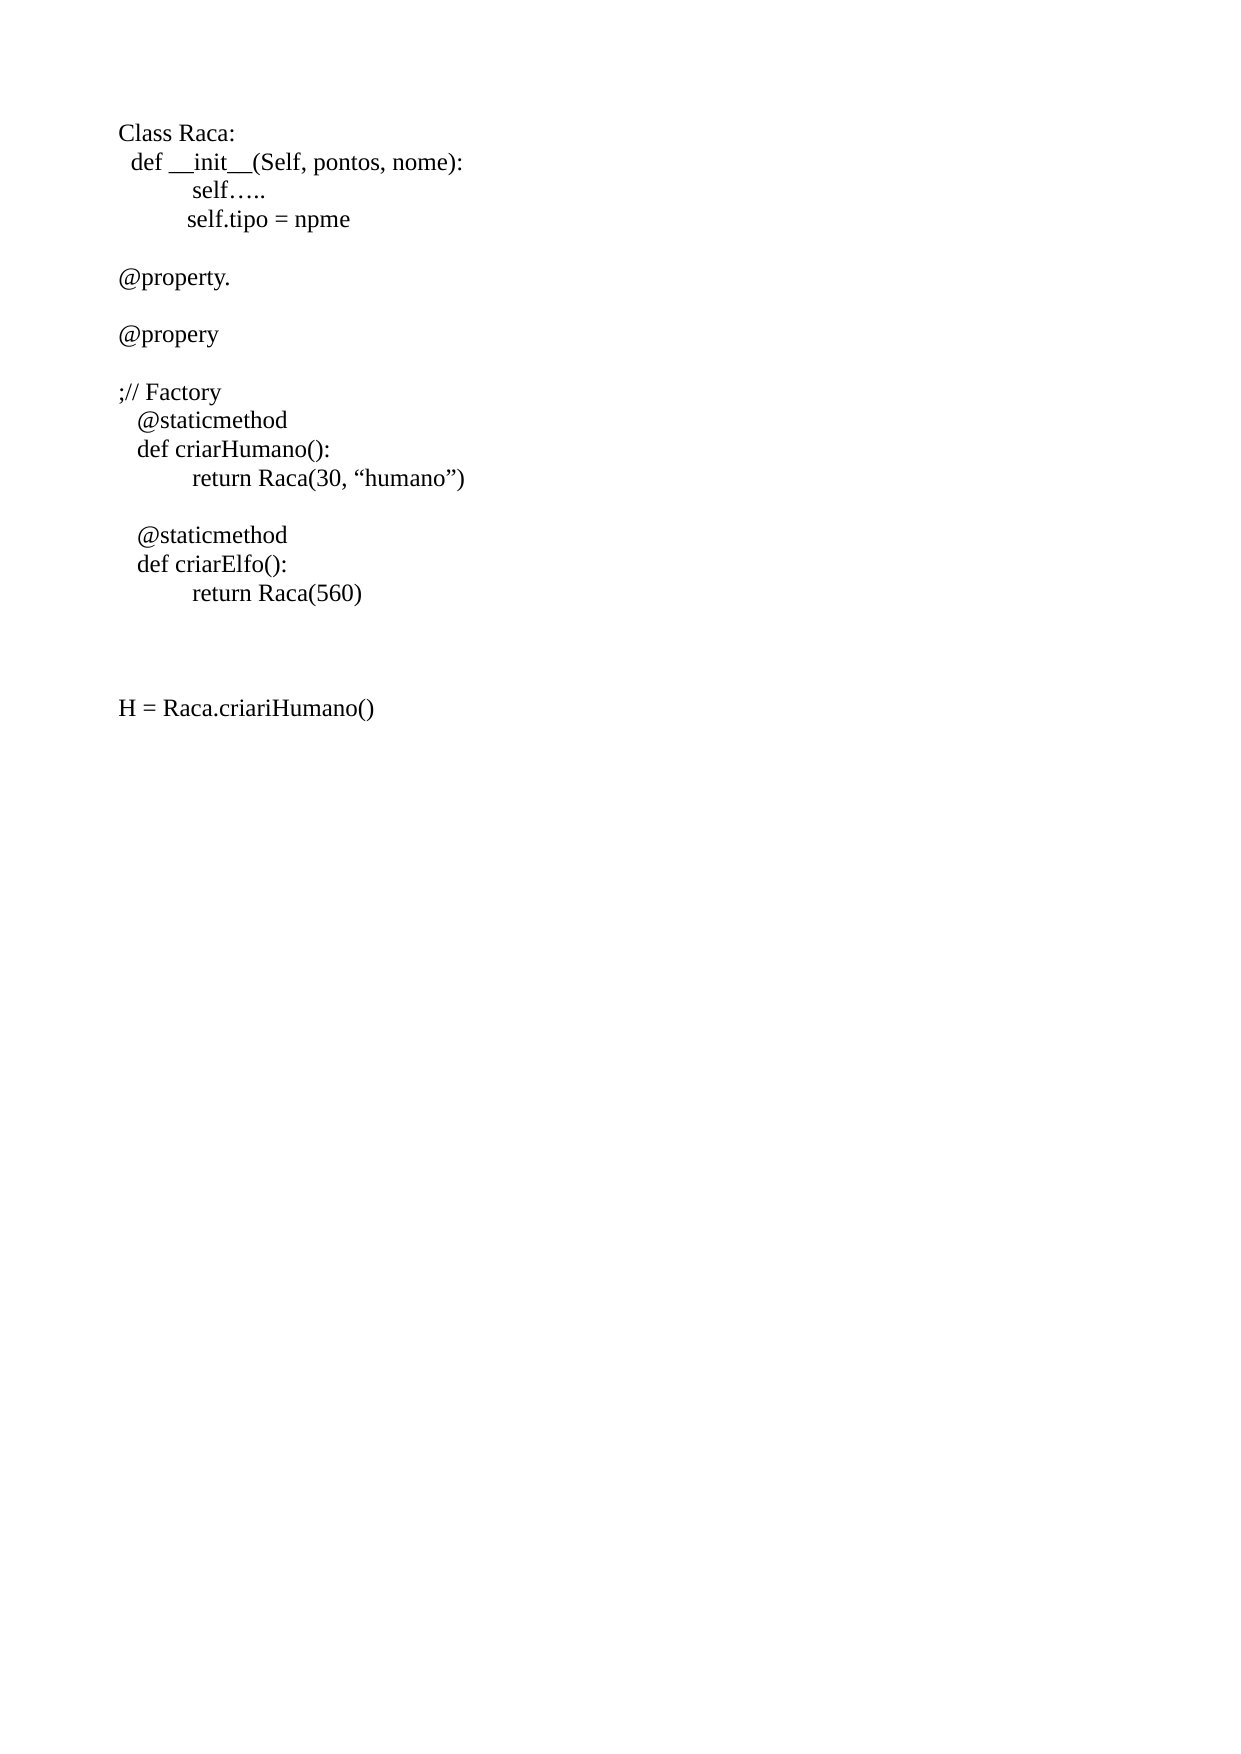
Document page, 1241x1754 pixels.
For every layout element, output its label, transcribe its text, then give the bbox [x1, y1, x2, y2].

text return Raca(560) [118, 578, 1122, 607]
text return Raca(30, “humano”) [118, 463, 1122, 492]
text self….. [118, 176, 1122, 204]
text @property. [118, 262, 1122, 291]
text def __init__(Self, pontos, nome): [118, 147, 1122, 176]
text @staticmethod [118, 521, 1122, 549]
text H = Raca.criariHumano() [118, 693, 1122, 722]
text Class Raca: [118, 118, 1122, 147]
text def criarHumano(): [118, 434, 1122, 463]
text def criarElfo(): [118, 549, 1122, 578]
text @propery [118, 319, 1122, 348]
text @staticmethod [118, 406, 1122, 434]
text self.tipo = npme [118, 204, 1122, 233]
text ;// Factory [118, 377, 1122, 406]
